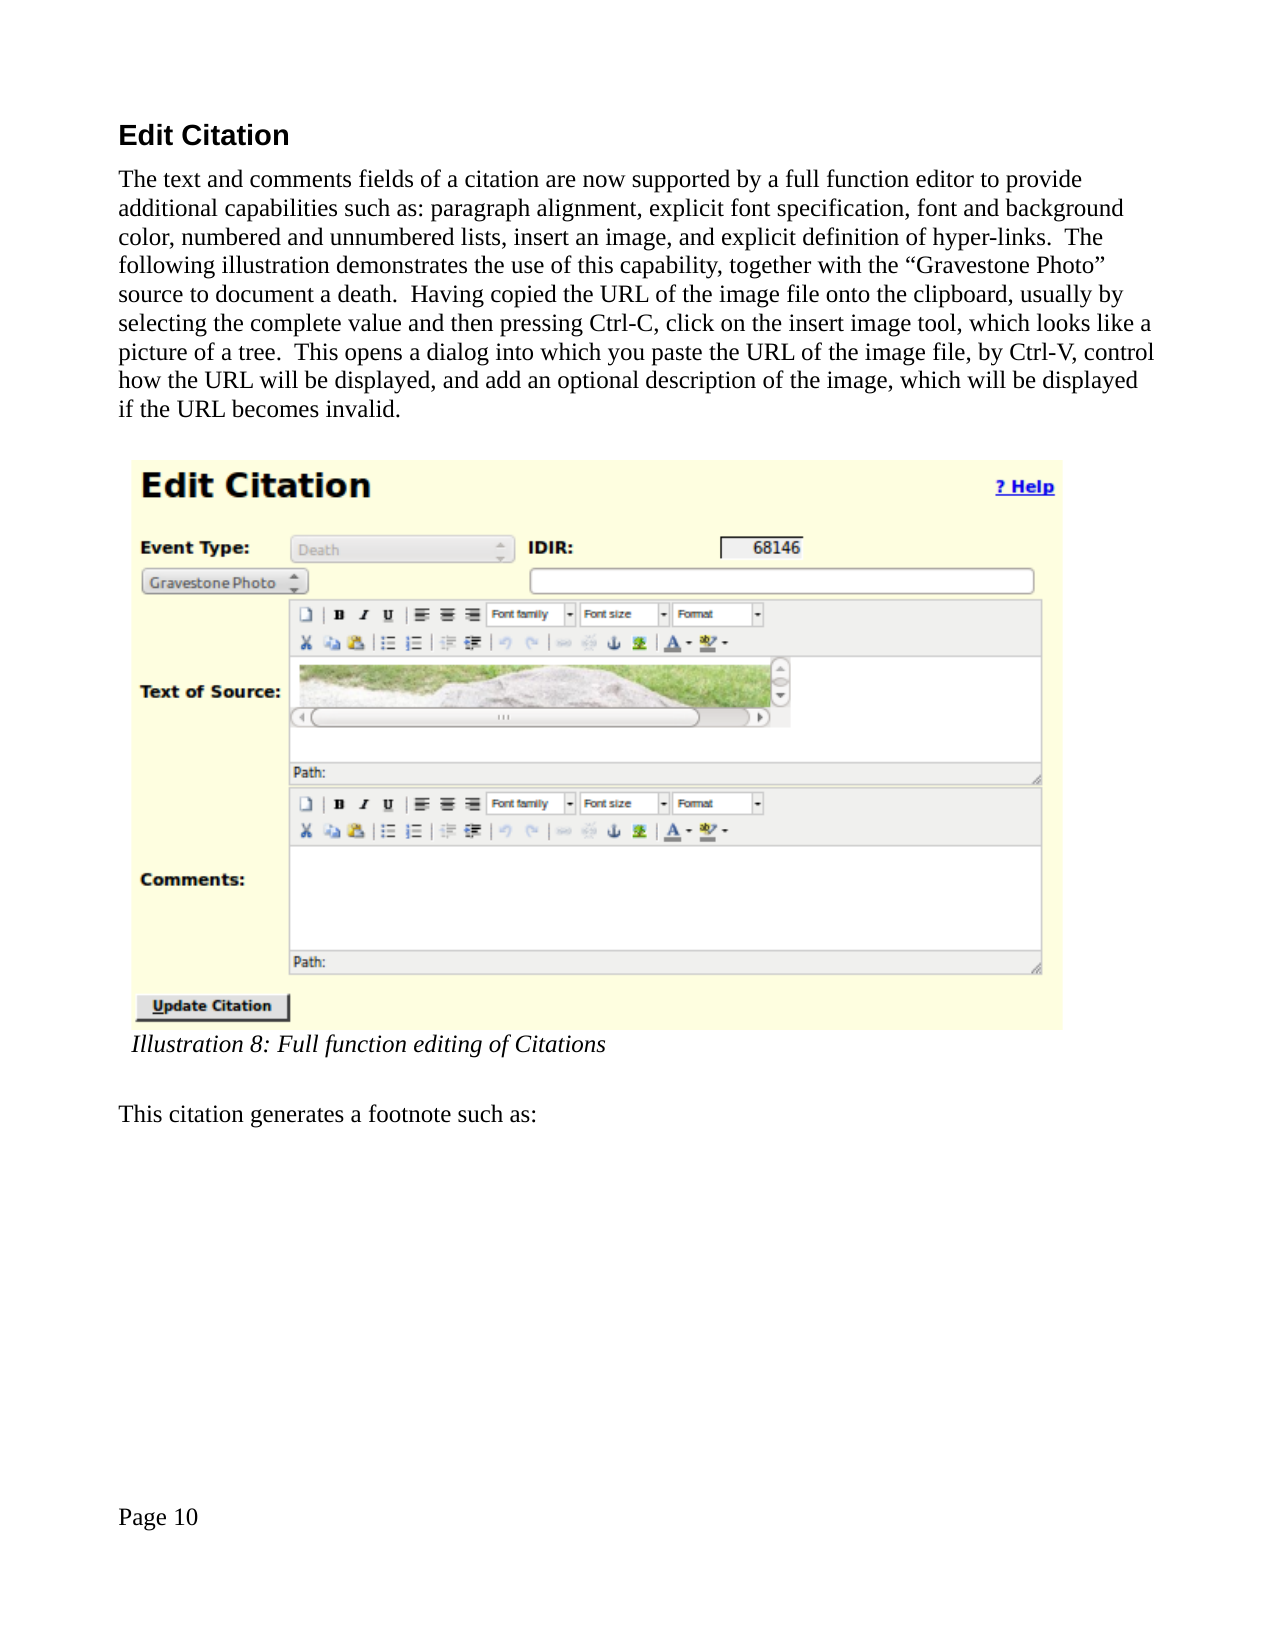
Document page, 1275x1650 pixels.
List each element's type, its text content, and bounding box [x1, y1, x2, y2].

picture [131, 460, 1063, 1030]
text Illustration 8: Full function editing of Citations [131, 1030, 1062, 1058]
subtitle Edit Citation [118, 118, 1157, 152]
text The text and comments fields of a citation are now supported by a full function editor to provide additional capabilities such as: paragraph alignment, explicit font specification, font and background color, numbered and unnumbered lists, insert an image, and explicit definition of hyper-links. The following illustration demonstrates the use of this capability, together with the “Gravestone Photo” source to document a death. Having copied the URL of the image file onto the clipboard, usually by selecting the complete value and then pressing Ctrl-C, click on the insert image tool, which looks like a picture of a tree. This opens a dialog into which you paste the URL of the image file, by Ctrl-V, control how the URL will be displayed, and add an optional description of the image, which will be displayed if the URL becomes invalid. [118, 164, 1157, 423]
text This citation generates a footnote such as: [118, 1099, 1157, 1128]
